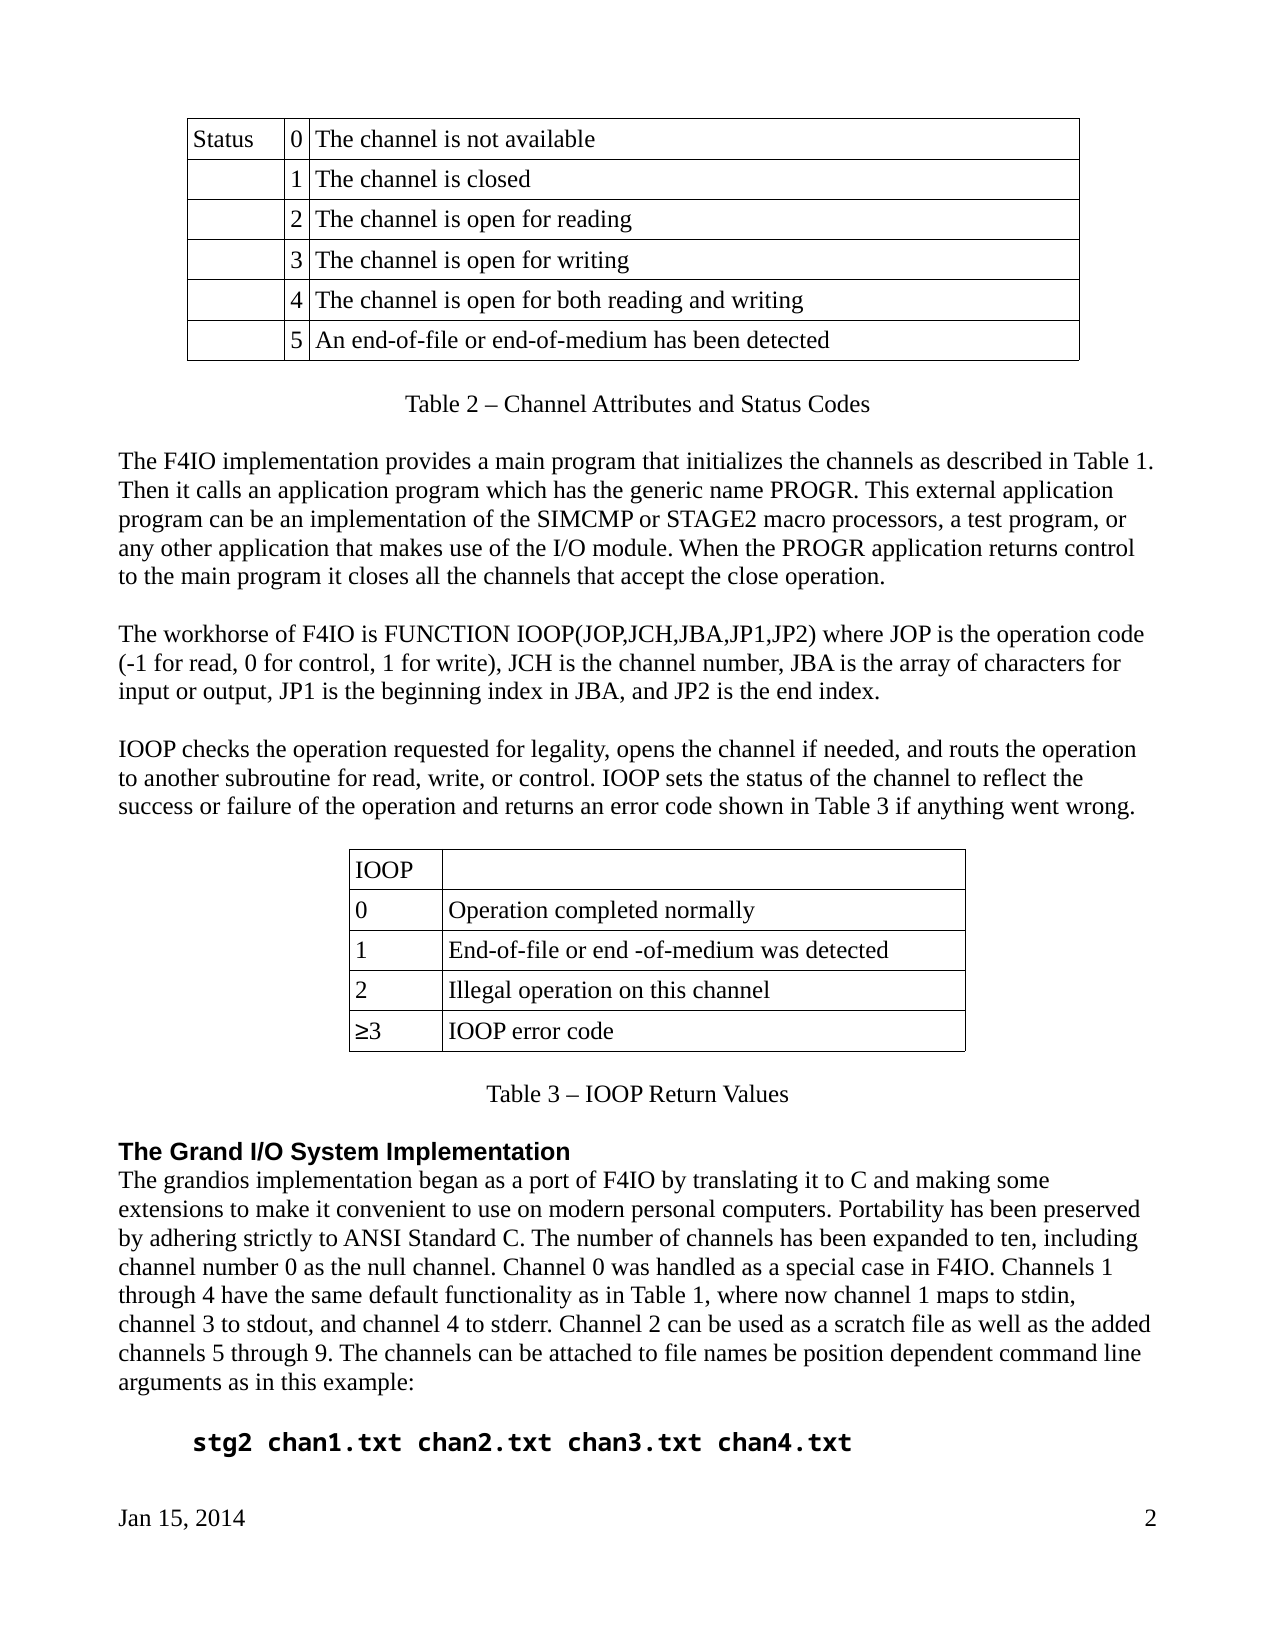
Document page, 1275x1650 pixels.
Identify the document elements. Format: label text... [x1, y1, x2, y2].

table_cell An end-of-file or end-of-medium has been detected [310, 321, 1079, 360]
table_cell [188, 240, 284, 279]
table_cell [188, 200, 284, 239]
table_cell 2 [350, 971, 442, 1010]
table_cell 0 [350, 890, 442, 929]
table_cell The channel is open for both reading and writing [310, 280, 1079, 320]
table_cell Operation completed normally [443, 890, 965, 929]
table_cell The channel is open for writing [310, 240, 1079, 279]
text The workhorse of F4IO is FUNCTION IOOP(JOP,JCH,JBA,JP1,JP2) where JOP is the operation code (-1 for read, 0 for control, 1 for write), JCH is the channel number, JBA is the array of characters for input or output, JP1 is the beginning index in JBA, and JP2 is the end index. [118, 619, 1157, 705]
table_cell ≥3 [350, 1011, 442, 1051]
text The grandios implementation began as a port of F4IO by translating it to C and making some extensions to make it convenient to use on modern personal computers. Portability has been preserved by adhering strictly to ANSI Standard C. The number of channels has been expanded to ten, including channel number 0 as the null channel. Channel 0 was handled as a special case in F4IO. Channels 1 through 4 have the same default functionality as in Table 1, where now channel 1 maps to stdin, channel 3 to stdout, and channel 4 to stderr. Channel 2 can be used as a scratch file as well as the added channels 5 through 9. The channels can be attached to file names be position dependent command line arguments as in this example: [118, 1166, 1157, 1396]
table_cell 3 [285, 240, 309, 279]
text stg2 chan1.txt chan2.txt chan3.txt chan4.txt [192, 1424, 1157, 1458]
table_cell 1 [350, 931, 442, 970]
table_cell Status [188, 119, 284, 158]
table_cell The channel is not available [310, 119, 1079, 158]
text Table 3 – IOOP Return Values [118, 1079, 1157, 1108]
table_cell 1 [285, 160, 309, 199]
table_cell [188, 280, 284, 320]
table_cell [188, 321, 284, 360]
text Table 2 – Channel Attributes and Status Codes [118, 389, 1157, 418]
table_cell End-of-file or end -of-medium was detected [443, 931, 965, 970]
table_cell The channel is open for reading [310, 200, 1079, 239]
table_cell 4 [285, 280, 309, 320]
text The F4IO implementation provides a main program that initializes the channels as described in Table 1. Then it calls an application program which has the generic name PROGR. This external application program can be an implementation of the SIMCMP or STAGE2 macro processors, a test program, or any other application that makes use of the I/O module. When the PROGR application returns control to the main program it closes all the channels that accept the close operation. [118, 446, 1157, 590]
table_cell Illegal operation on this channel [443, 971, 965, 1010]
table_cell 2 [285, 200, 309, 239]
text IOOP checks the operation requested for legality, opens the channel if needed, and routs the operation to another subroutine for read, write, or control. IOOP sets the status of the channel to reflect the success or failure of the operation and returns an error code shown in Table 3 if anything went wrong. [118, 734, 1157, 820]
table_header IOOP [350, 850, 442, 889]
table_cell [188, 160, 284, 199]
table_cell 5 [285, 321, 309, 360]
table_cell The channel is closed [310, 160, 1079, 199]
text The Grand I/O System Implementation [118, 1137, 1157, 1166]
table_cell 0 [285, 119, 309, 158]
table_header [443, 850, 965, 889]
table_cell IOOP error code [443, 1011, 965, 1051]
